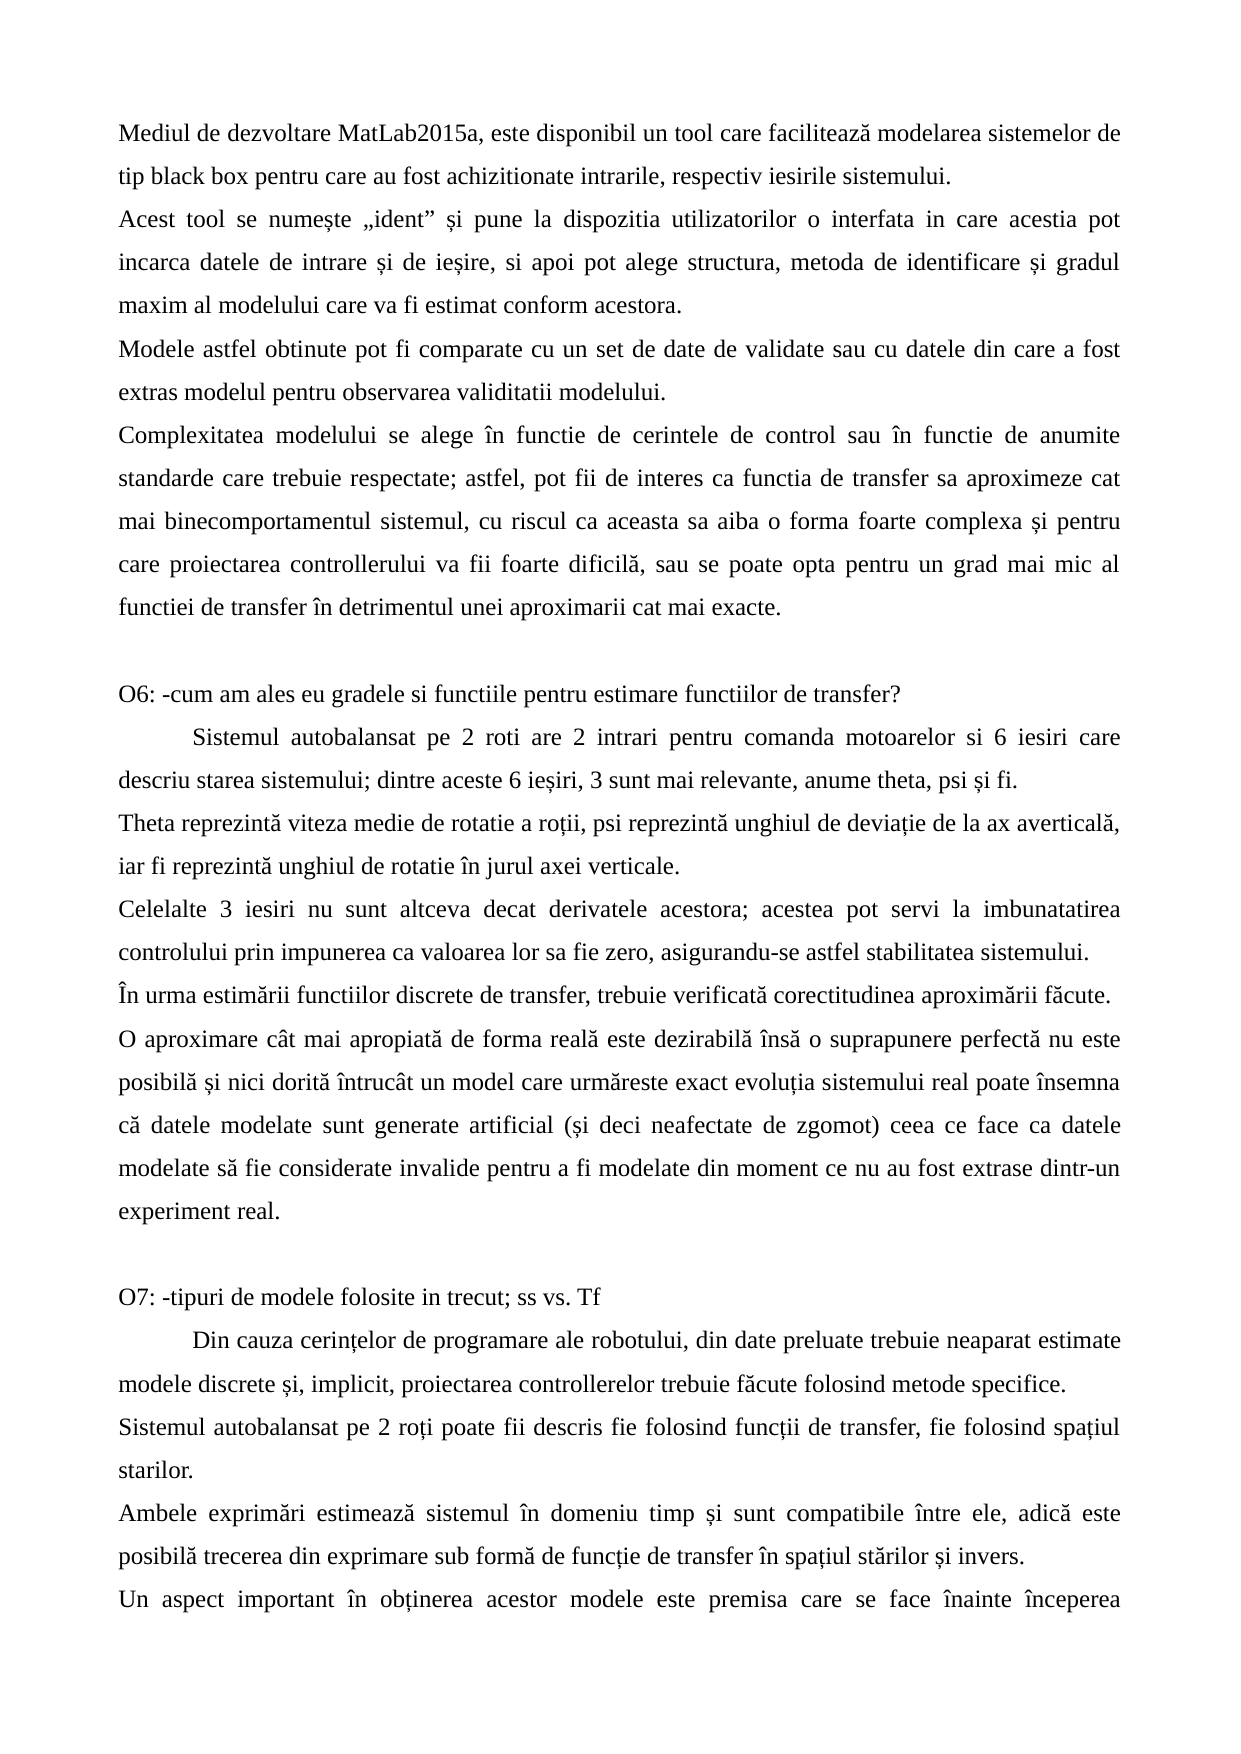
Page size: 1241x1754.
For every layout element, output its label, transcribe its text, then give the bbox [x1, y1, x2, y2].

text O6: -cum am ales eu gradele si functiile pentru estimare functiilor de transfer? [118, 679, 1122, 707]
text O aproximare cât mai apropiată de forma reală este dezirabilă însă o suprapunere perfectă nu este posibilă și nici dorită întrucât un model care urmăreste exact evoluția sistemului real poate însemna că datele modelate sunt generate artificial (și deci neafectate de zgomot) ceea ce face ca datele modelate să fie considerate invalide pentru a fi modelate din moment ce nu au fost extrase dintr-un experiment real. [118, 1024, 1122, 1225]
text Un aspect important în obținerea acestor modele este premisa care se face înainte începerea [118, 1584, 1122, 1613]
text Sistemul autobalansat pe 2 roti are 2 intrari pentru comanda motoarelor si 6 iesiri care descriu starea sistemului; dintre aceste 6 ieșiri, 3 sunt mai relevante, anume theta, psi și fi. [118, 722, 1122, 794]
text Ambele exprimări estimează sistemul în domeniu timp și sunt compatibile între ele, adică este posibilă trecerea din exprimare sub formă de funcție de transfer în spațiul stărilor și invers. [118, 1498, 1122, 1570]
text Din cauza cerințelor de programare ale robotului, din date preluate trebuie neaparat estimate modele discrete și, implicit, proiectarea controllerelor trebuie făcute folosind metode specifice. [118, 1326, 1122, 1397]
text O7: -tipuri de modele folosite in trecut; ss vs. Tf [118, 1282, 1122, 1311]
text Theta reprezintă viteza medie de rotatie a roții, psi reprezintă unghiul de deviație de la ax averticală, iar fi reprezintă unghiul de rotatie în jurul axei verticale. [118, 808, 1122, 880]
text Modele astfel obtinute pot fi comparate cu un set de date de validate sau cu datele din care a fost extras modelul pentru observarea validitatii modelului. [118, 334, 1122, 406]
text Mediul de dezvoltare MatLab2015a, este disponibil un tool care facilitează modelarea sistemelor de tip black box pentru care au fost achizitionate intrarile, respectiv iesirile sistemului. [118, 118, 1122, 190]
text Complexitatea modelului se alege în functie de cerintele de control sau în functie de anumite standarde care trebuie respectate; astfel, pot fii de interes ca functia de transfer sa aproximeze cat mai binecomportamentul sistemul, cu riscul ca aceasta sa aiba o forma foarte complexa și pentru care proiectarea controllerului va fii foarte dificilă, sau se poate opta pentru un grad mai mic al functiei de transfer în detrimentul unei aproximarii cat mai exacte. [118, 420, 1122, 621]
text Sistemul autobalansat pe 2 roți poate fii descris fie folosind funcții de transfer, fie folosind spațiul starilor. [118, 1412, 1122, 1484]
text Acest tool se numește „ident” și pune la dispozitia utilizatorilor o interfata in care acestia pot incarca datele de intrare și de ieșire, si apoi pot alege structura, metoda de identificare și gradul maxim al modelului care va fi estimat conform acestora. [118, 204, 1122, 319]
text În urma estimării functiilor discrete de transfer, trebuie verificată corectitudinea aproximării făcute. [118, 981, 1122, 1009]
text Celelalte 3 iesiri nu sunt altceva decat derivatele acestora; acestea pot servi la imbunatatirea controlului prin impunerea ca valoarea lor sa fie zero, asigurandu-se astfel stabilitatea sistemului. [118, 894, 1122, 966]
